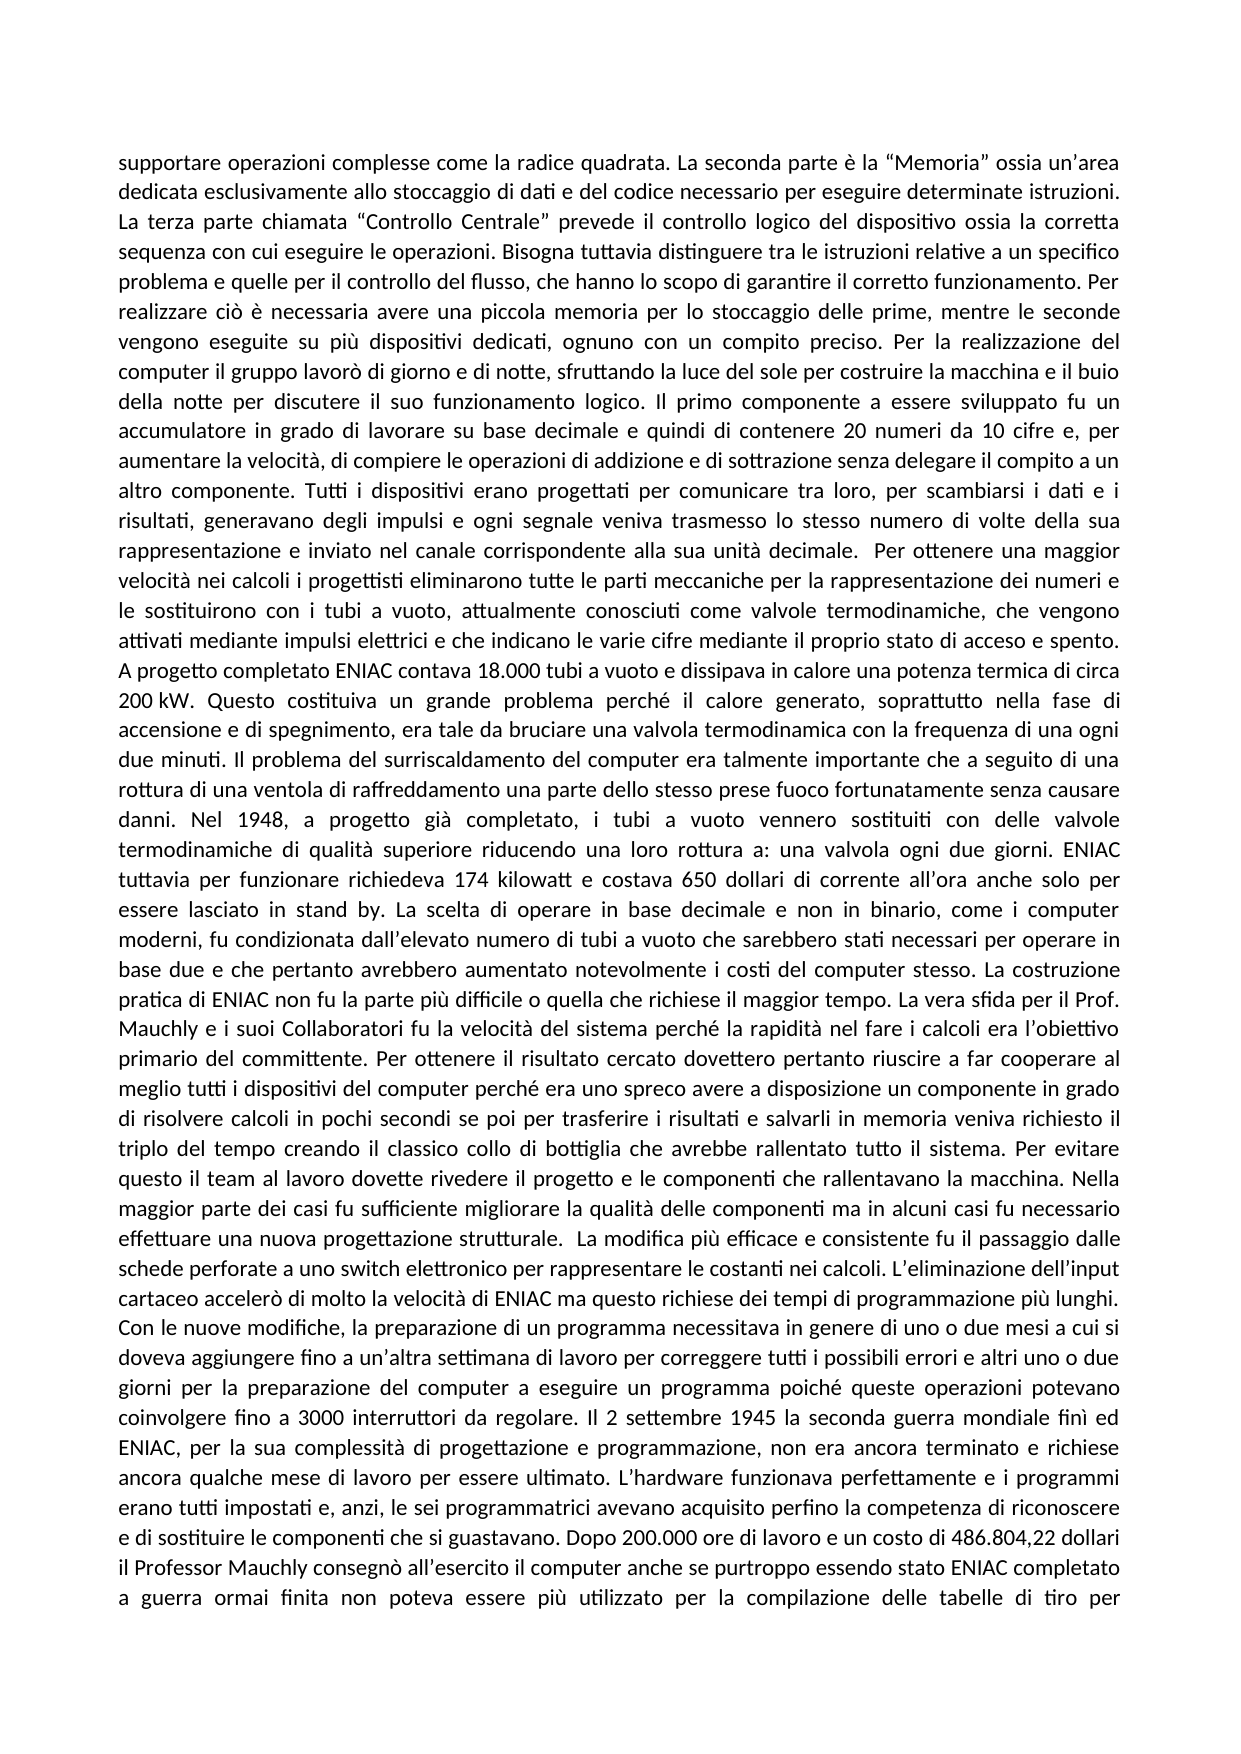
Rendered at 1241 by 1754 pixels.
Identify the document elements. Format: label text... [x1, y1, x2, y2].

text supportare operazioni complesse come la radice quadrata. La seconda parte è la “Memoria” ossia un’area dedicata esclusivamente allo stoccaggio di dati e del codice necessario per eseguire determinate istruzioni. La terza parte chiamata “Controllo Centrale” prevede il controllo logico del dispositivo ossia la corretta sequenza con cui eseguire le operazioni. Bisogna tuttavia distinguere tra le istruzioni relative a un specifico problema e quelle per il controllo del flusso, che hanno lo scopo di garantire il corretto funzionamento. Per realizzare ciò è necessaria avere una piccola memoria per lo stoccaggio delle prime, mentre le seconde vengono eseguite su più dispositivi dedicati, ognuno con un compito preciso. Per la realizzazione del computer il gruppo lavorò di giorno e di notte, sfruttando la luce del sole per costruire la macchina e il buio della notte per discutere il suo funzionamento logico. Il primo componente a essere sviluppato fu un accumulatore in grado di lavorare su base decimale e quindi di contenere 20 numeri da 10 cifre e, per aumentare la velocità, di compiere le operazioni di addizione e di sottrazione senza delegare il compito a un altro componente. Tutti i dispositivi erano progettati per comunicare tra loro, per scambiarsi i dati e i risultati, generavano degli impulsi e ogni segnale veniva trasmesso lo stesso numero di volte della sua rappresentazione e inviato nel canale corrispondente alla sua unità decimale. Per ottenere una maggior velocità nei calcoli i progettisti eliminarono tutte le parti meccaniche per la rappresentazione dei numeri e le sostituirono con i tubi a vuoto, attualmente conosciuti come valvole termodinamiche, che vengono attivati mediante impulsi elettrici e che indicano le varie cifre mediante il proprio stato di acceso e spento. A progetto completato ENIAC contava 18.000 tubi a vuoto e dissipava in calore una potenza termica di circa 200 kW. Questo costituiva un grande problema perché il calore generato, soprattutto nella fase di accensione e di spegnimento, era tale da bruciare una valvola termodinamica con la frequenza di una ogni due minuti. Il problema del surriscaldamento del computer era talmente importante che a seguito di una rottura di una ventola di raffreddamento una parte dello stesso prese fuoco fortunatamente senza causare danni. Nel 1948, a progetto già completato, i tubi a vuoto vennero sostituiti con delle valvole termodinamiche di qualità superiore riducendo una loro rottura a: una valvola ogni due giorni. ENIAC tuttavia per funzionare richiedeva 174 kilowatt e costava 650 dollari di corrente all’ora anche solo per essere lasciato in stand by. La scelta di operare in base decimale e non in binario, come i computer moderni, fu condizionata dall’elevato numero di tubi a vuoto che sarebbero stati necessari per operare in base due e che pertanto avrebbero aumentato notevolmente i costi del computer stesso. La costruzione pratica di ENIAC non fu la parte più difficile o quella che richiese il maggior tempo. La vera sfida per il Prof. Mauchly e i suoi Collaboratori fu la velocità del sistema perché la rapidità nel fare i calcoli era l’obiettivo primario del committente. Per ottenere il risultato cercato dovettero pertanto riuscire a far cooperare al meglio tutti i dispositivi del computer perché era uno spreco avere a disposizione un componente in grado di risolvere calcoli in pochi secondi se poi per trasferire i risultati e salvarli in memoria veniva richiesto il triplo del tempo creando il classico collo di bottiglia che avrebbe rallentato tutto il sistema. Per evitare questo il team al lavoro dovette rivedere il progetto e le componenti che rallentavano la macchina. Nella maggior parte dei casi fu sufficiente migliorare la qualità delle componenti ma in alcuni casi fu necessario effettuare una nuova progettazione strutturale. La modifica più efficace e consistente fu il passaggio dalle schede perforate a uno switch elettronico per rappresentare le costanti nei calcoli. L’eliminazione dell’input cartaceo accelerò di molto la velocità di ENIAC ma questo richiese dei tempi di programmazione più lunghi. Con le nuove modifiche, la preparazione di un programma necessitava in genere di uno o due mesi a cui si doveva aggiungere fino a un’altra settimana di lavoro per correggere tutti i possibili errori e altri uno o due giorni per la preparazione del computer a eseguire un programma poiché queste operazioni potevano coinvolgere fino a 3000 interruttori da regolare. Il 2 settembre 1945 la seconda guerra mondiale finì ed ENIAC, per la sua complessità di progettazione e programmazione, non era ancora terminato e richiese ancora qualche mese di lavoro per essere ultimato. L’hardware funzionava perfettamente e i programmi erano tutti impostati e, anzi, le sei programmatrici avevano acquisito perfino la competenza di riconoscere e di sostituire le componenti che si guastavano. Dopo 200.000 ore di lavoro e un costo di 486.804,22 dollari il Professor Mauchly consegnò all’esercito il computer anche se purtroppo essendo stato ENIAC completato a guerra ormai finita non poteva essere più utilizzato per la compilazione delle tabelle di tiro per [118, 148, 1122, 1611]
